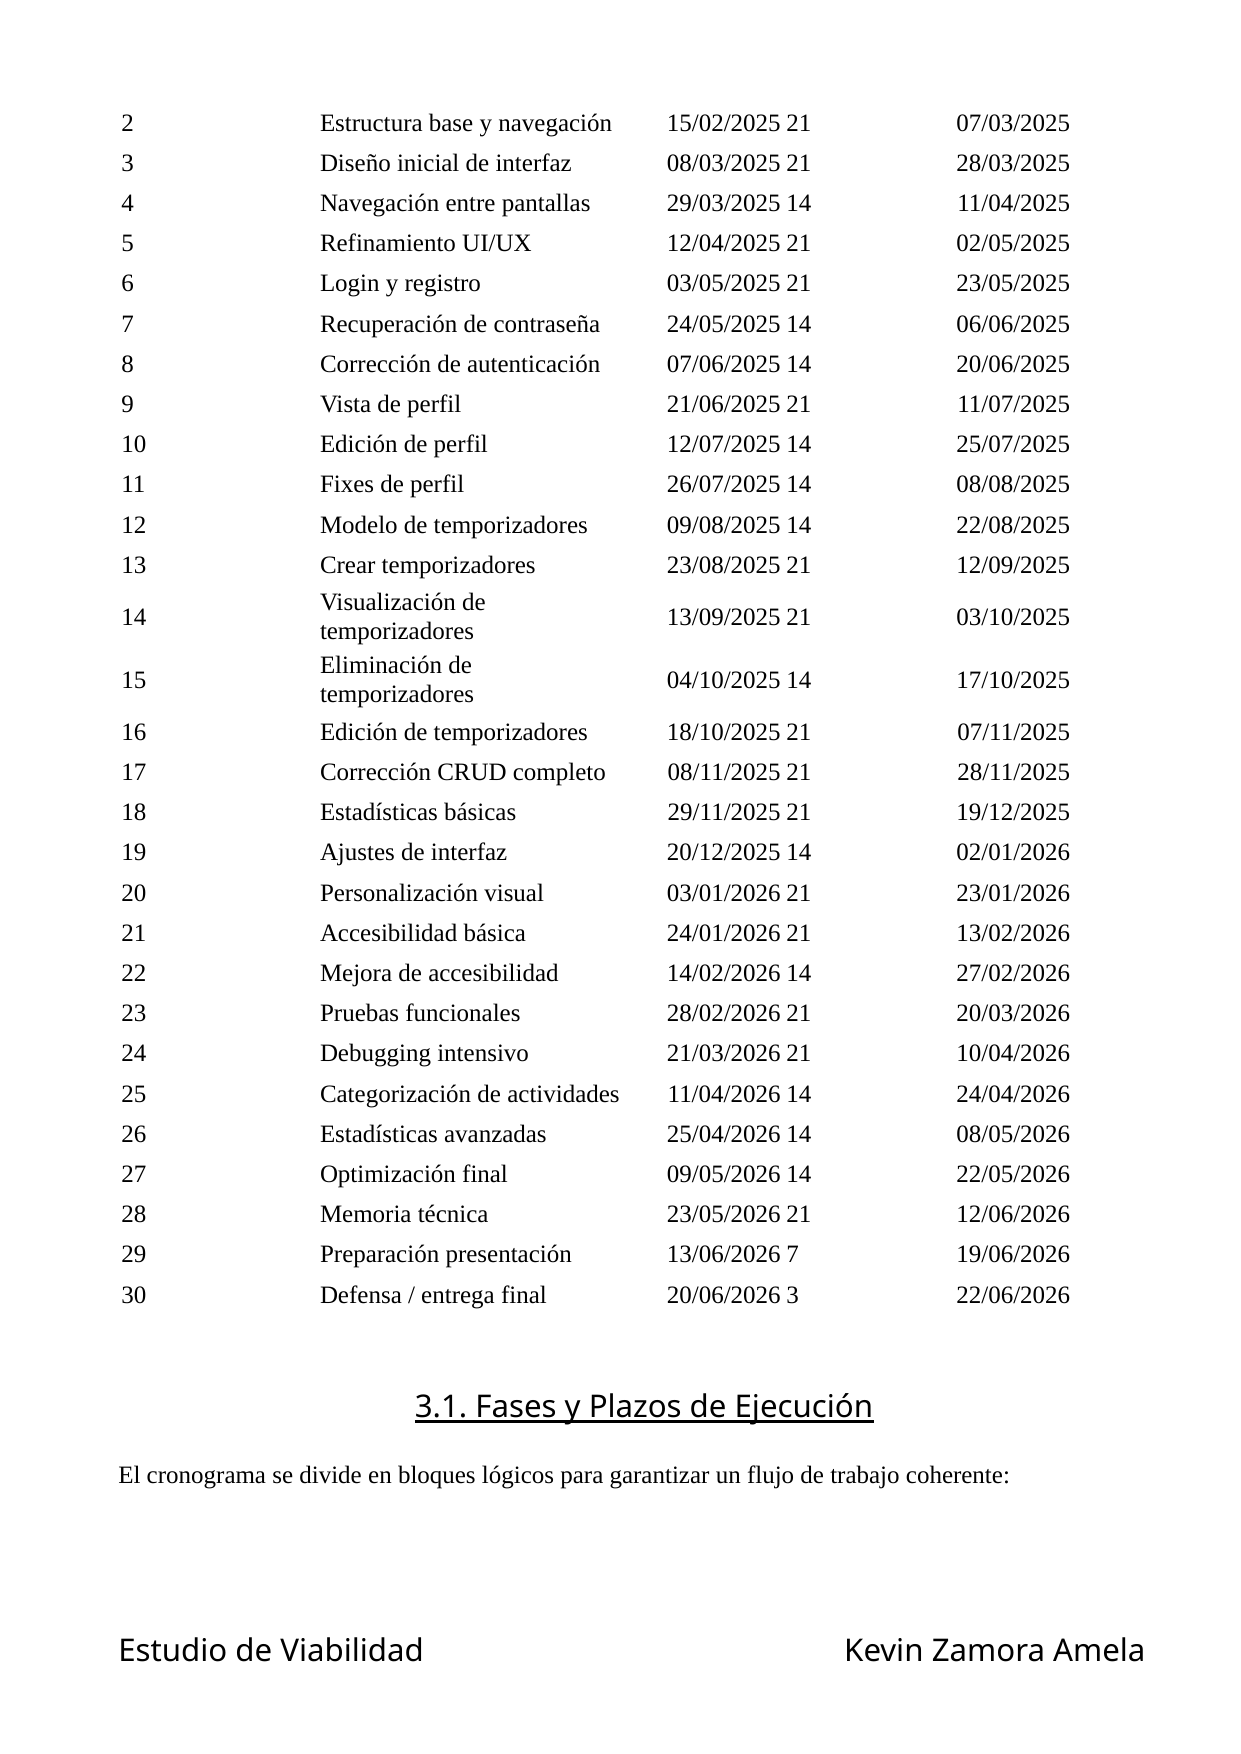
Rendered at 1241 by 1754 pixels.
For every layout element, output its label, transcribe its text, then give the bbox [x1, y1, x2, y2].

table_cell 6 [118, 263, 317, 303]
table_cell 21 [783, 751, 943, 791]
table_cell 03/05/2025 [627, 263, 783, 303]
table_cell Debugging intensivo [317, 1033, 627, 1073]
table_cell 21 [783, 912, 943, 952]
table_cell 24 [118, 1033, 317, 1073]
table_cell 03/10/2025 [943, 584, 1073, 648]
table_cell 21/03/2026 [627, 1033, 783, 1073]
table_cell 28 [118, 1194, 317, 1234]
table_cell 14 [118, 584, 317, 648]
table_cell 07/06/2025 [627, 343, 783, 383]
table_cell 9 [118, 383, 317, 423]
table_cell 21 [783, 1033, 943, 1073]
table_cell 20/12/2025 [627, 832, 783, 872]
table_cell 5 [118, 223, 317, 263]
table_cell 20 [118, 872, 317, 912]
table_cell 2 [118, 102, 317, 142]
table_cell Visualización de temporizadores [317, 584, 627, 648]
table_cell 13/06/2026 [627, 1234, 783, 1274]
table_cell 21 [783, 791, 943, 832]
table_cell Login y registro [317, 263, 627, 303]
table_cell 13/02/2026 [943, 912, 1073, 952]
table_cell Preparación presentación [317, 1234, 627, 1274]
table_cell 11 [118, 464, 317, 504]
table_cell 15 [118, 648, 317, 711]
table_cell Optimización final [317, 1153, 627, 1193]
table_cell Mejora de accesibilidad [317, 952, 627, 992]
table_cell 26/07/2025 [627, 464, 783, 504]
table_cell 03/01/2026 [627, 872, 783, 912]
table_cell 11/04/2025 [943, 182, 1073, 222]
table_cell 30 [118, 1274, 317, 1316]
table_cell 08/05/2026 [943, 1113, 1073, 1153]
table_cell 24/05/2025 [627, 303, 783, 343]
table_cell 13 [118, 544, 317, 584]
table_cell Corrección de autenticación [317, 343, 627, 383]
table_cell Pruebas funcionales [317, 993, 627, 1033]
table_cell 14/02/2026 [627, 952, 783, 992]
table_cell 21 [783, 102, 943, 142]
table_cell 14 [783, 504, 943, 544]
table_cell 14 [783, 303, 943, 343]
table_cell 14 [783, 343, 943, 383]
table_cell Defensa / entrega final [317, 1274, 627, 1316]
table_cell 21 [783, 584, 943, 648]
table_cell 20/06/2026 [627, 1274, 783, 1316]
table_cell Estadísticas básicas [317, 791, 627, 832]
table_cell Diseño inicial de interfaz [317, 142, 627, 182]
table_cell Estructura base y navegación [317, 102, 627, 142]
table_cell 3 [118, 142, 317, 182]
table_cell 27/02/2026 [943, 952, 1073, 992]
table_cell Ajustes de interfaz [317, 832, 627, 872]
table_cell 14 [783, 832, 943, 872]
table_cell 21/06/2025 [627, 383, 783, 423]
table_cell 19/06/2026 [943, 1234, 1073, 1274]
table_cell Edición de temporizadores [317, 711, 627, 751]
table_cell 16 [118, 711, 317, 751]
table_cell Crear temporizadores [317, 544, 627, 584]
table_cell 7 [118, 303, 317, 343]
table_cell 18/10/2025 [627, 711, 783, 751]
table_cell 07/03/2025 [943, 102, 1073, 142]
table_cell 29/11/2025 [627, 791, 783, 832]
table_cell 22/05/2026 [943, 1153, 1073, 1193]
table_cell 21 [783, 993, 943, 1033]
table_cell 21 [783, 872, 943, 912]
table_cell 25/07/2025 [943, 424, 1073, 464]
table_cell Categorización de actividades [317, 1073, 627, 1113]
table_cell 15/02/2025 [627, 102, 783, 142]
table_cell 14 [783, 1113, 943, 1153]
table_cell 7 [783, 1234, 943, 1274]
table_cell 27 [118, 1153, 317, 1193]
table_cell 26 [118, 1113, 317, 1153]
table_cell 19/12/2025 [943, 791, 1073, 832]
table_cell 10/04/2026 [943, 1033, 1073, 1073]
table_cell 17/10/2025 [943, 648, 1073, 711]
table_cell 08/11/2025 [627, 751, 783, 791]
table_cell 12 [118, 504, 317, 544]
table_cell 11/07/2025 [943, 383, 1073, 423]
table_cell Personalización visual [317, 872, 627, 912]
table_cell 8 [118, 343, 317, 383]
table_cell 08/08/2025 [943, 464, 1073, 504]
table_cell 22/08/2025 [943, 504, 1073, 544]
table_cell 14 [783, 952, 943, 992]
table_cell 17 [118, 751, 317, 791]
table_cell 14 [783, 182, 943, 222]
table_cell 21 [783, 223, 943, 263]
table_cell Modelo de temporizadores [317, 504, 627, 544]
text El cronograma se divide en bloques lógicos para garantizar un flujo de trabajo coherente: [118, 1461, 1170, 1489]
table_cell 21 [783, 711, 943, 751]
table_cell 14 [783, 424, 943, 464]
table_cell Edición de perfil [317, 424, 627, 464]
table_cell 4 [118, 182, 317, 222]
table_cell Vista de perfil [317, 383, 627, 423]
table_cell 07/11/2025 [943, 711, 1073, 751]
table_cell 29/03/2025 [627, 182, 783, 222]
table_cell 21 [783, 1194, 943, 1234]
table_cell 06/06/2025 [943, 303, 1073, 343]
table_cell Corrección CRUD completo [317, 751, 627, 791]
table_cell 21 [783, 544, 943, 584]
table_cell 23/01/2026 [943, 872, 1073, 912]
table_cell 12/04/2025 [627, 223, 783, 263]
table_cell 28/03/2025 [943, 142, 1073, 182]
table_cell 12/07/2025 [627, 424, 783, 464]
table_cell Estadísticas avanzadas [317, 1113, 627, 1153]
table_cell 12/09/2025 [943, 544, 1073, 584]
table_cell 21 [783, 263, 943, 303]
table_cell 08/03/2025 [627, 142, 783, 182]
table_cell 10 [118, 424, 317, 464]
table_cell 24/01/2026 [627, 912, 783, 952]
subtitle 3.1. Fases y Plazos de Ejecución [118, 1384, 1170, 1427]
table_cell 3 [783, 1274, 943, 1316]
table_cell 11/04/2026 [627, 1073, 783, 1113]
table_cell 22 [118, 952, 317, 992]
table_cell 09/08/2025 [627, 504, 783, 544]
table_cell Eliminación de temporizadores [317, 648, 627, 711]
table_cell 02/01/2026 [943, 832, 1073, 872]
table_cell 28/02/2026 [627, 993, 783, 1033]
table_cell 19 [118, 832, 317, 872]
table_cell 13/09/2025 [627, 584, 783, 648]
table_cell 14 [783, 1073, 943, 1113]
table_cell 20/03/2026 [943, 993, 1073, 1033]
table_cell 02/05/2025 [943, 223, 1073, 263]
table_cell 18 [118, 791, 317, 832]
table_cell 14 [783, 1153, 943, 1193]
table_cell 21 [783, 142, 943, 182]
table_cell Fixes de perfil [317, 464, 627, 504]
table_cell 23/05/2025 [943, 263, 1073, 303]
table_cell Refinamiento UI/UX [317, 223, 627, 263]
table_cell 23/05/2026 [627, 1194, 783, 1234]
table_cell Recuperación de contraseña [317, 303, 627, 343]
table_cell 20/06/2025 [943, 343, 1073, 383]
table_cell 25/04/2026 [627, 1113, 783, 1153]
table_cell Accesibilidad básica [317, 912, 627, 952]
table_cell 24/04/2026 [943, 1073, 1073, 1113]
table_cell 21 [783, 383, 943, 423]
table_cell 29 [118, 1234, 317, 1274]
table_cell 23/08/2025 [627, 544, 783, 584]
table_cell 28/11/2025 [943, 751, 1073, 791]
table_cell 22/06/2026 [943, 1274, 1073, 1316]
table_cell Memoria técnica [317, 1194, 627, 1234]
table_cell 14 [783, 648, 943, 711]
table_cell 12/06/2026 [943, 1194, 1073, 1234]
table_cell 04/10/2025 [627, 648, 783, 711]
table_cell 23 [118, 993, 317, 1033]
table_cell 14 [783, 464, 943, 504]
table_cell 09/05/2026 [627, 1153, 783, 1193]
table_cell Navegación entre pantallas [317, 182, 627, 222]
table_cell 21 [118, 912, 317, 952]
table_cell 25 [118, 1073, 317, 1113]
